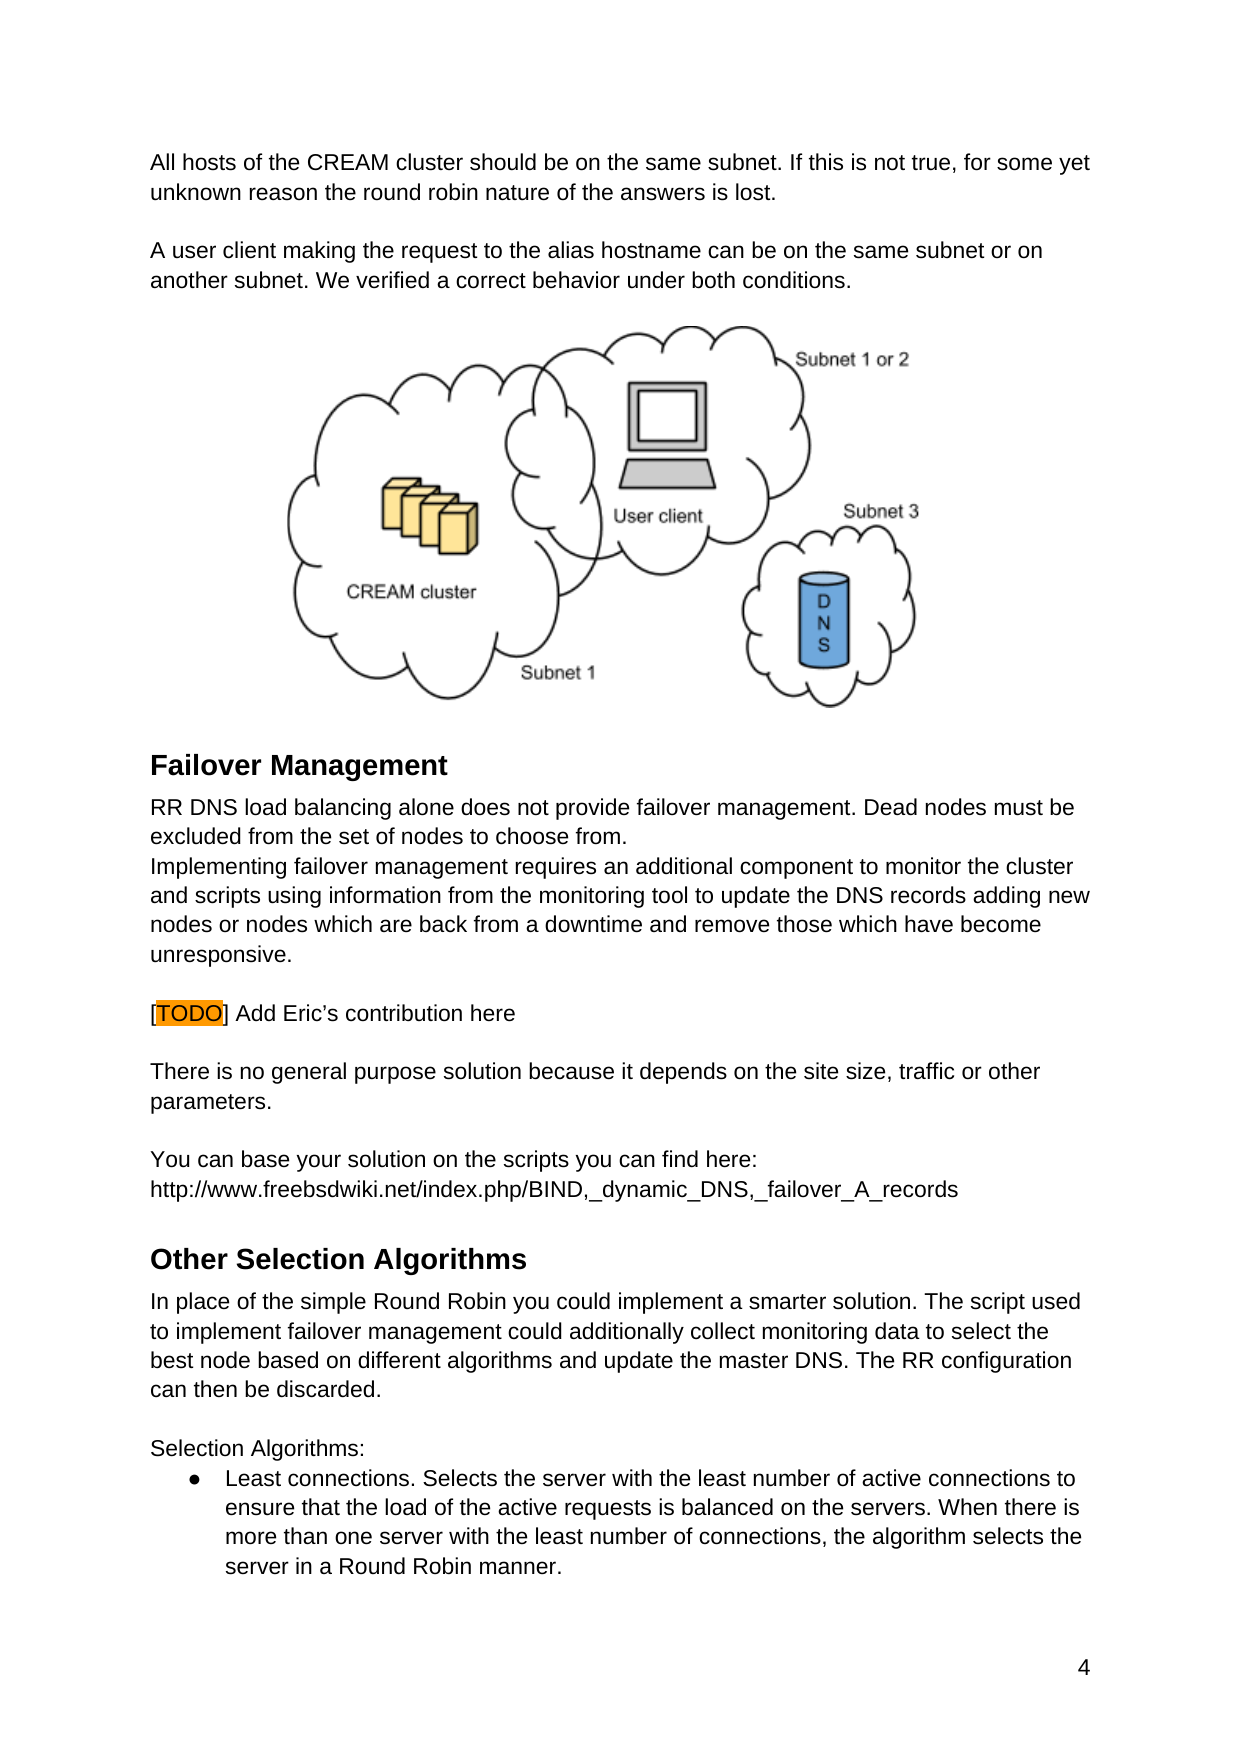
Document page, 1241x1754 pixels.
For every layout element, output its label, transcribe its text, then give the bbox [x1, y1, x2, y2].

text A user client making the request to the alias hostname can be on the same subnet or on another subnet. We verified a correct behavior under both conditions. [150, 238, 1090, 293]
text All hosts of the CREAM cluster should be on the same subnet. If this is not true, for some yet unknown reason the round robin nature of the answers is lost. [150, 150, 1090, 205]
text http://www.freebsdwiki.net/index.php/BIND,_dynamic_DNS,_failover_A_records [150, 1176, 1090, 1202]
text You can base your solution on the scripts you can find here: [150, 1147, 1090, 1173]
subtitle Other Selection Algorithms [150, 1243, 1090, 1276]
picture [287, 326, 953, 708]
text In place of the simple Round Robin you could implement a smarter solution. The script used to implement failover management could additionally collect monitoring data to select the best node based on different algorithms and update the master DNS. The RR configuration can then be discarded. [150, 1289, 1090, 1403]
text There is no general purpose solution because it depends on the site size, traffic or other parameters. [150, 1059, 1090, 1114]
text Selection Algorithms: [150, 1436, 1090, 1462]
text Implementing failover management requires an additional component to monitor the cluster and scripts using information from the monitoring tool to update the DNS records adding new nodes or nodes which are back from a downtime and remove those which have become unresponsive. [150, 853, 1090, 967]
list Least connections. Selects the server with the least number of active connections to ensure that the load of the active requests is balanced on the servers. When there is more than one server with the least number of connections, the algorithm selects the server in a Round Robin manner. [187, 1465, 1090, 1579]
text RR DNS load balancing alone does not provide failover management. Dead nodes must be excluded from the set of nodes to choose from. [150, 794, 1090, 849]
subtitle Failover Management [150, 749, 1090, 781]
text [TODO] Add Eric’s contribution here [150, 1000, 1090, 1026]
